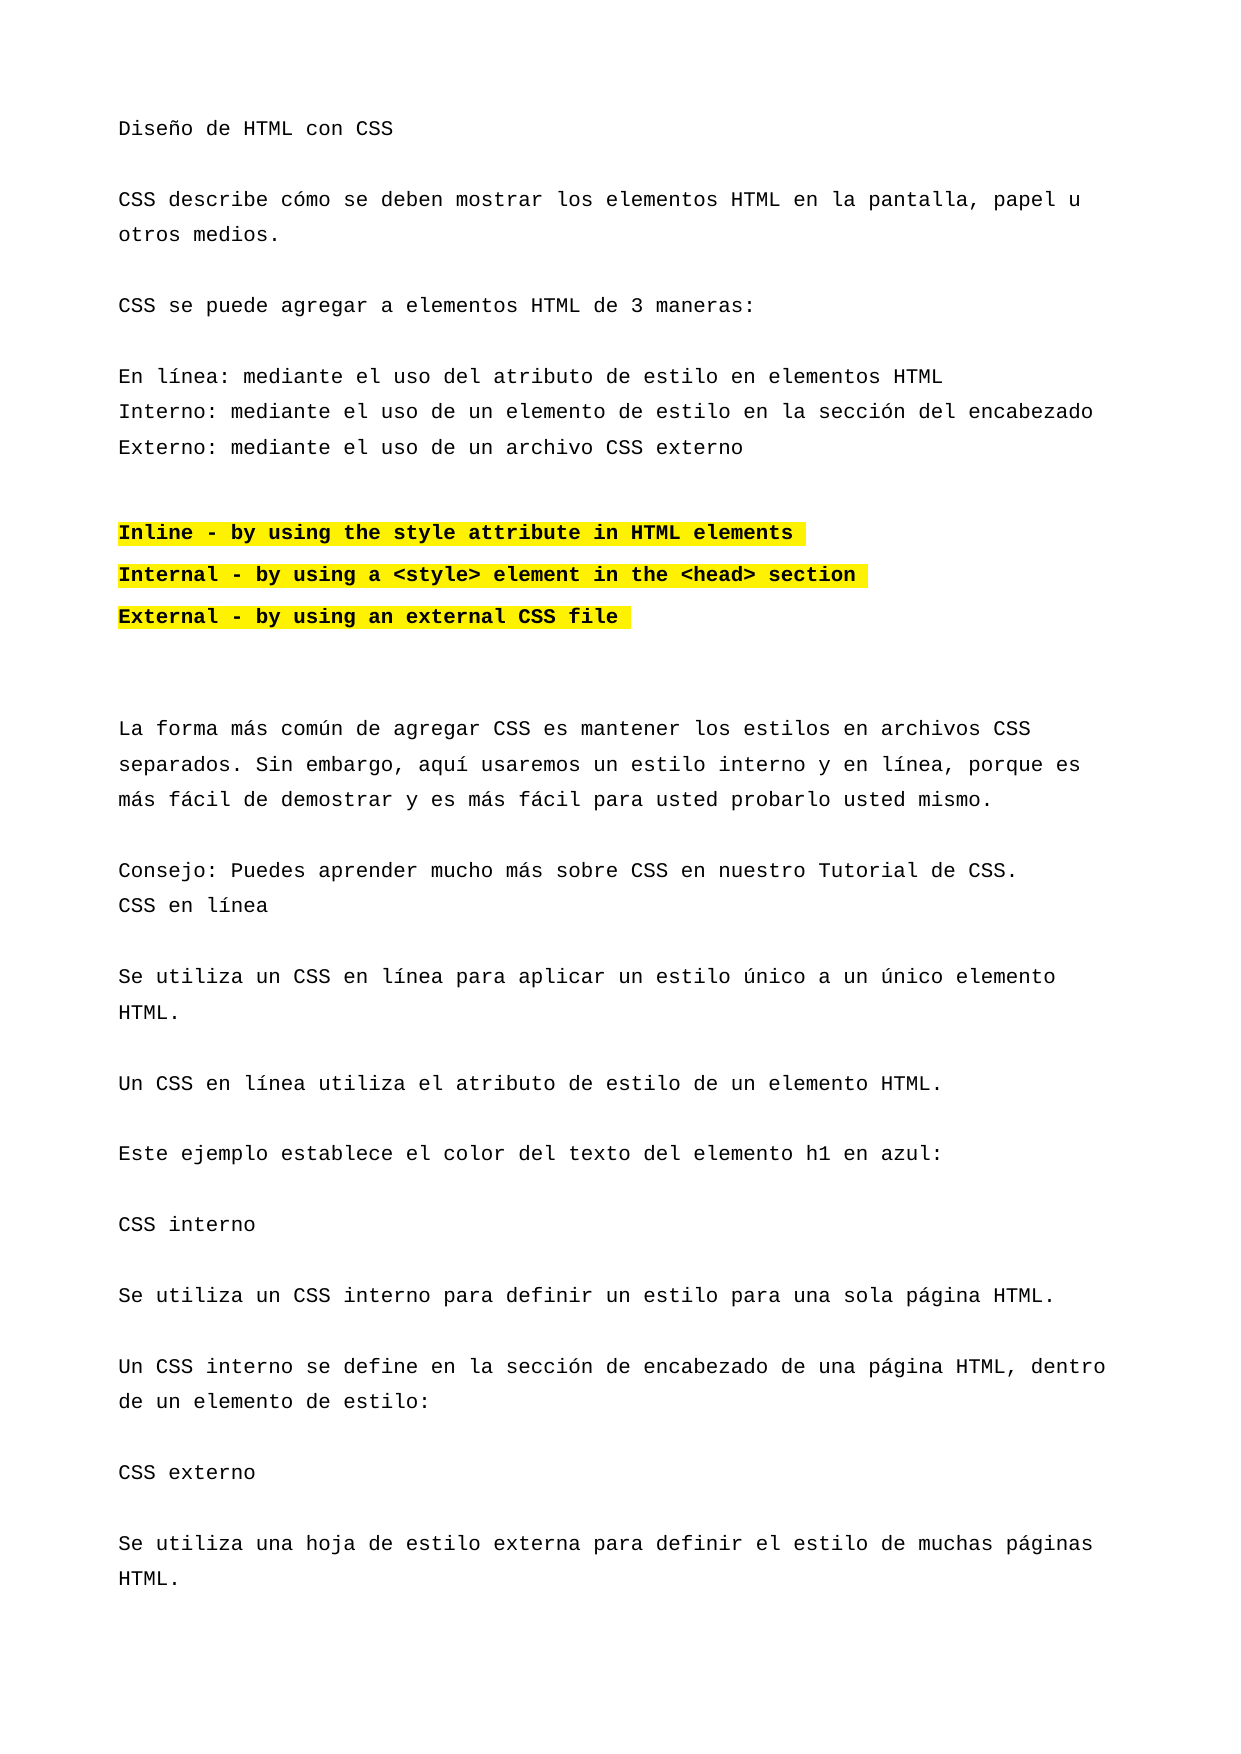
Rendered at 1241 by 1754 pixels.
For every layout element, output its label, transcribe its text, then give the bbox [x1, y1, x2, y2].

text Internal - by using a <style> element in the <head> section [118, 564, 1122, 588]
text Inline - by using the style attribute in HTML elements [118, 522, 1122, 546]
text CSS interno [118, 1214, 1122, 1238]
text Se utiliza un CSS en línea para aplicar un estilo único a un único elemento HTML. [118, 966, 1122, 1025]
text Interno: mediante el uso de un elemento de estilo en la sección del encabezado [118, 401, 1122, 425]
text Un CSS interno se define en la sección de encabezado de una página HTML, dentro de un elemento de estilo: [118, 1356, 1122, 1415]
text CSS en línea [118, 896, 1122, 919]
text Un CSS en línea utiliza el atributo de estilo de un elemento HTML. [118, 1073, 1122, 1096]
text Diseño de HTML con CSS [118, 118, 1122, 142]
text Se utiliza un CSS interno para definir un estilo para una sola página HTML. [118, 1285, 1122, 1309]
text CSS se puede agregar a elementos HTML de 3 maneras: [118, 295, 1122, 319]
text Este ejemplo establece el color del texto del elemento h1 en azul: [118, 1143, 1122, 1167]
text La forma más común de agregar CSS es mantener los estilos en archivos CSS separados. Sin embargo, aquí usaremos un estilo interno y en línea, porque es más fácil de demostrar y es más fácil para usted probarlo usted mismo. [118, 718, 1122, 813]
text External - by using an external CSS file [118, 606, 1122, 629]
text CSS describe cómo se deben mostrar los elementos HTML en la pantalla, papel u otros medios. [118, 189, 1122, 248]
text Se utiliza una hoja de estilo externa para definir el estilo de muchas páginas HTML. [118, 1533, 1122, 1592]
text En línea: mediante el uso del atributo de estilo en elementos HTML [118, 366, 1122, 390]
text Externo: mediante el uso de un archivo CSS externo [118, 437, 1122, 461]
text CSS externo [118, 1462, 1122, 1486]
text Consejo: Puedes aprender mucho más sobre CSS en nuestro Tutorial de CSS. [118, 860, 1122, 884]
